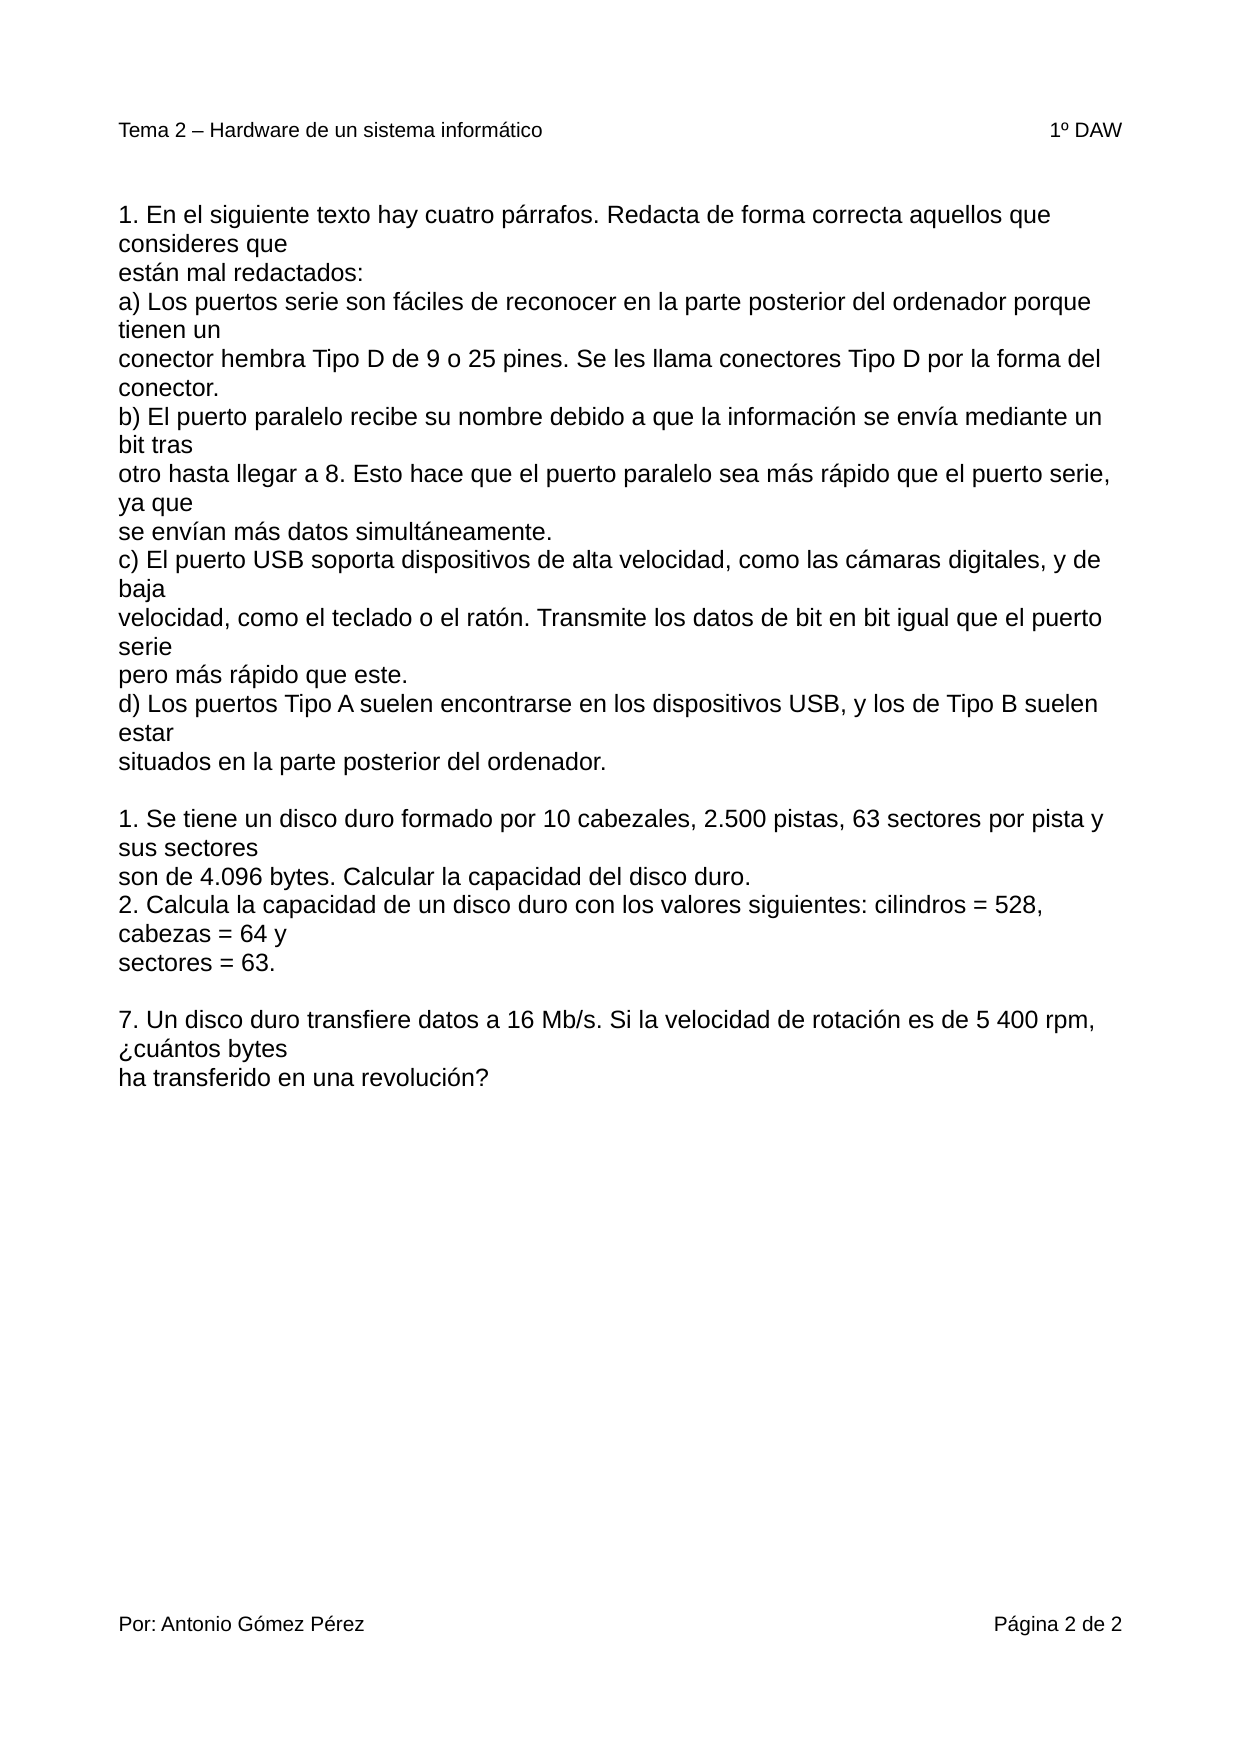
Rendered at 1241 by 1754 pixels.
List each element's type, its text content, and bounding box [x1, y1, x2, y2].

text situados en la parte posterior del ordenador. [118, 747, 1122, 775]
text están mal redactados: [118, 258, 1122, 287]
text 7. Un disco duro transfiere datos a 16 Mb/s. Si la velocidad de rotación es de 5 400 rpm, ¿cuántos bytes [118, 1005, 1122, 1063]
text sectores = 63. [118, 948, 1122, 977]
text a) Los puertos serie son fáciles de reconocer en la parte posterior del ordenador porque tienen un [118, 287, 1122, 344]
text conector. [118, 373, 1122, 402]
text 1. En el siguiente texto hay cuatro párrafos. Redacta de forma correcta aquellos que consideres que [118, 200, 1122, 258]
text 1. Se tiene un disco duro formado por 10 cabezales, 2.500 pistas, 63 sectores por pista y sus sectores [118, 804, 1122, 862]
text se envían más datos simultáneamente. [118, 517, 1122, 545]
text pero más rápido que este. [118, 660, 1122, 689]
text otro hasta llegar a 8. Esto hace que el puerto paralelo sea más rápido que el puerto serie, ya que [118, 459, 1122, 517]
text b) El puerto paralelo recibe su nombre debido a que la información se envía mediante un bit tras [118, 402, 1122, 459]
text ha transferido en una revolución? [118, 1063, 1122, 1092]
text d) Los puertos Tipo A suelen encontrarse en los dispositivos USB, y los de Tipo B suelen estar [118, 689, 1122, 747]
text conector hembra Tipo D de 9 o 25 pines. Se les llama conectores Tipo D por la forma del [118, 344, 1122, 373]
text c) El puerto USB soporta dispositivos de alta velocidad, como las cámaras digitales, y de baja [118, 545, 1122, 603]
text son de 4.096 bytes. Calcular la capacidad del disco duro. [118, 862, 1122, 890]
text 2. Calcula la capacidad de un disco duro con los valores siguientes: cilindros = 528, cabezas = 64 y [118, 890, 1122, 948]
text velocidad, como el teclado o el ratón. Transmite los datos de bit en bit igual que el puerto serie [118, 603, 1122, 660]
